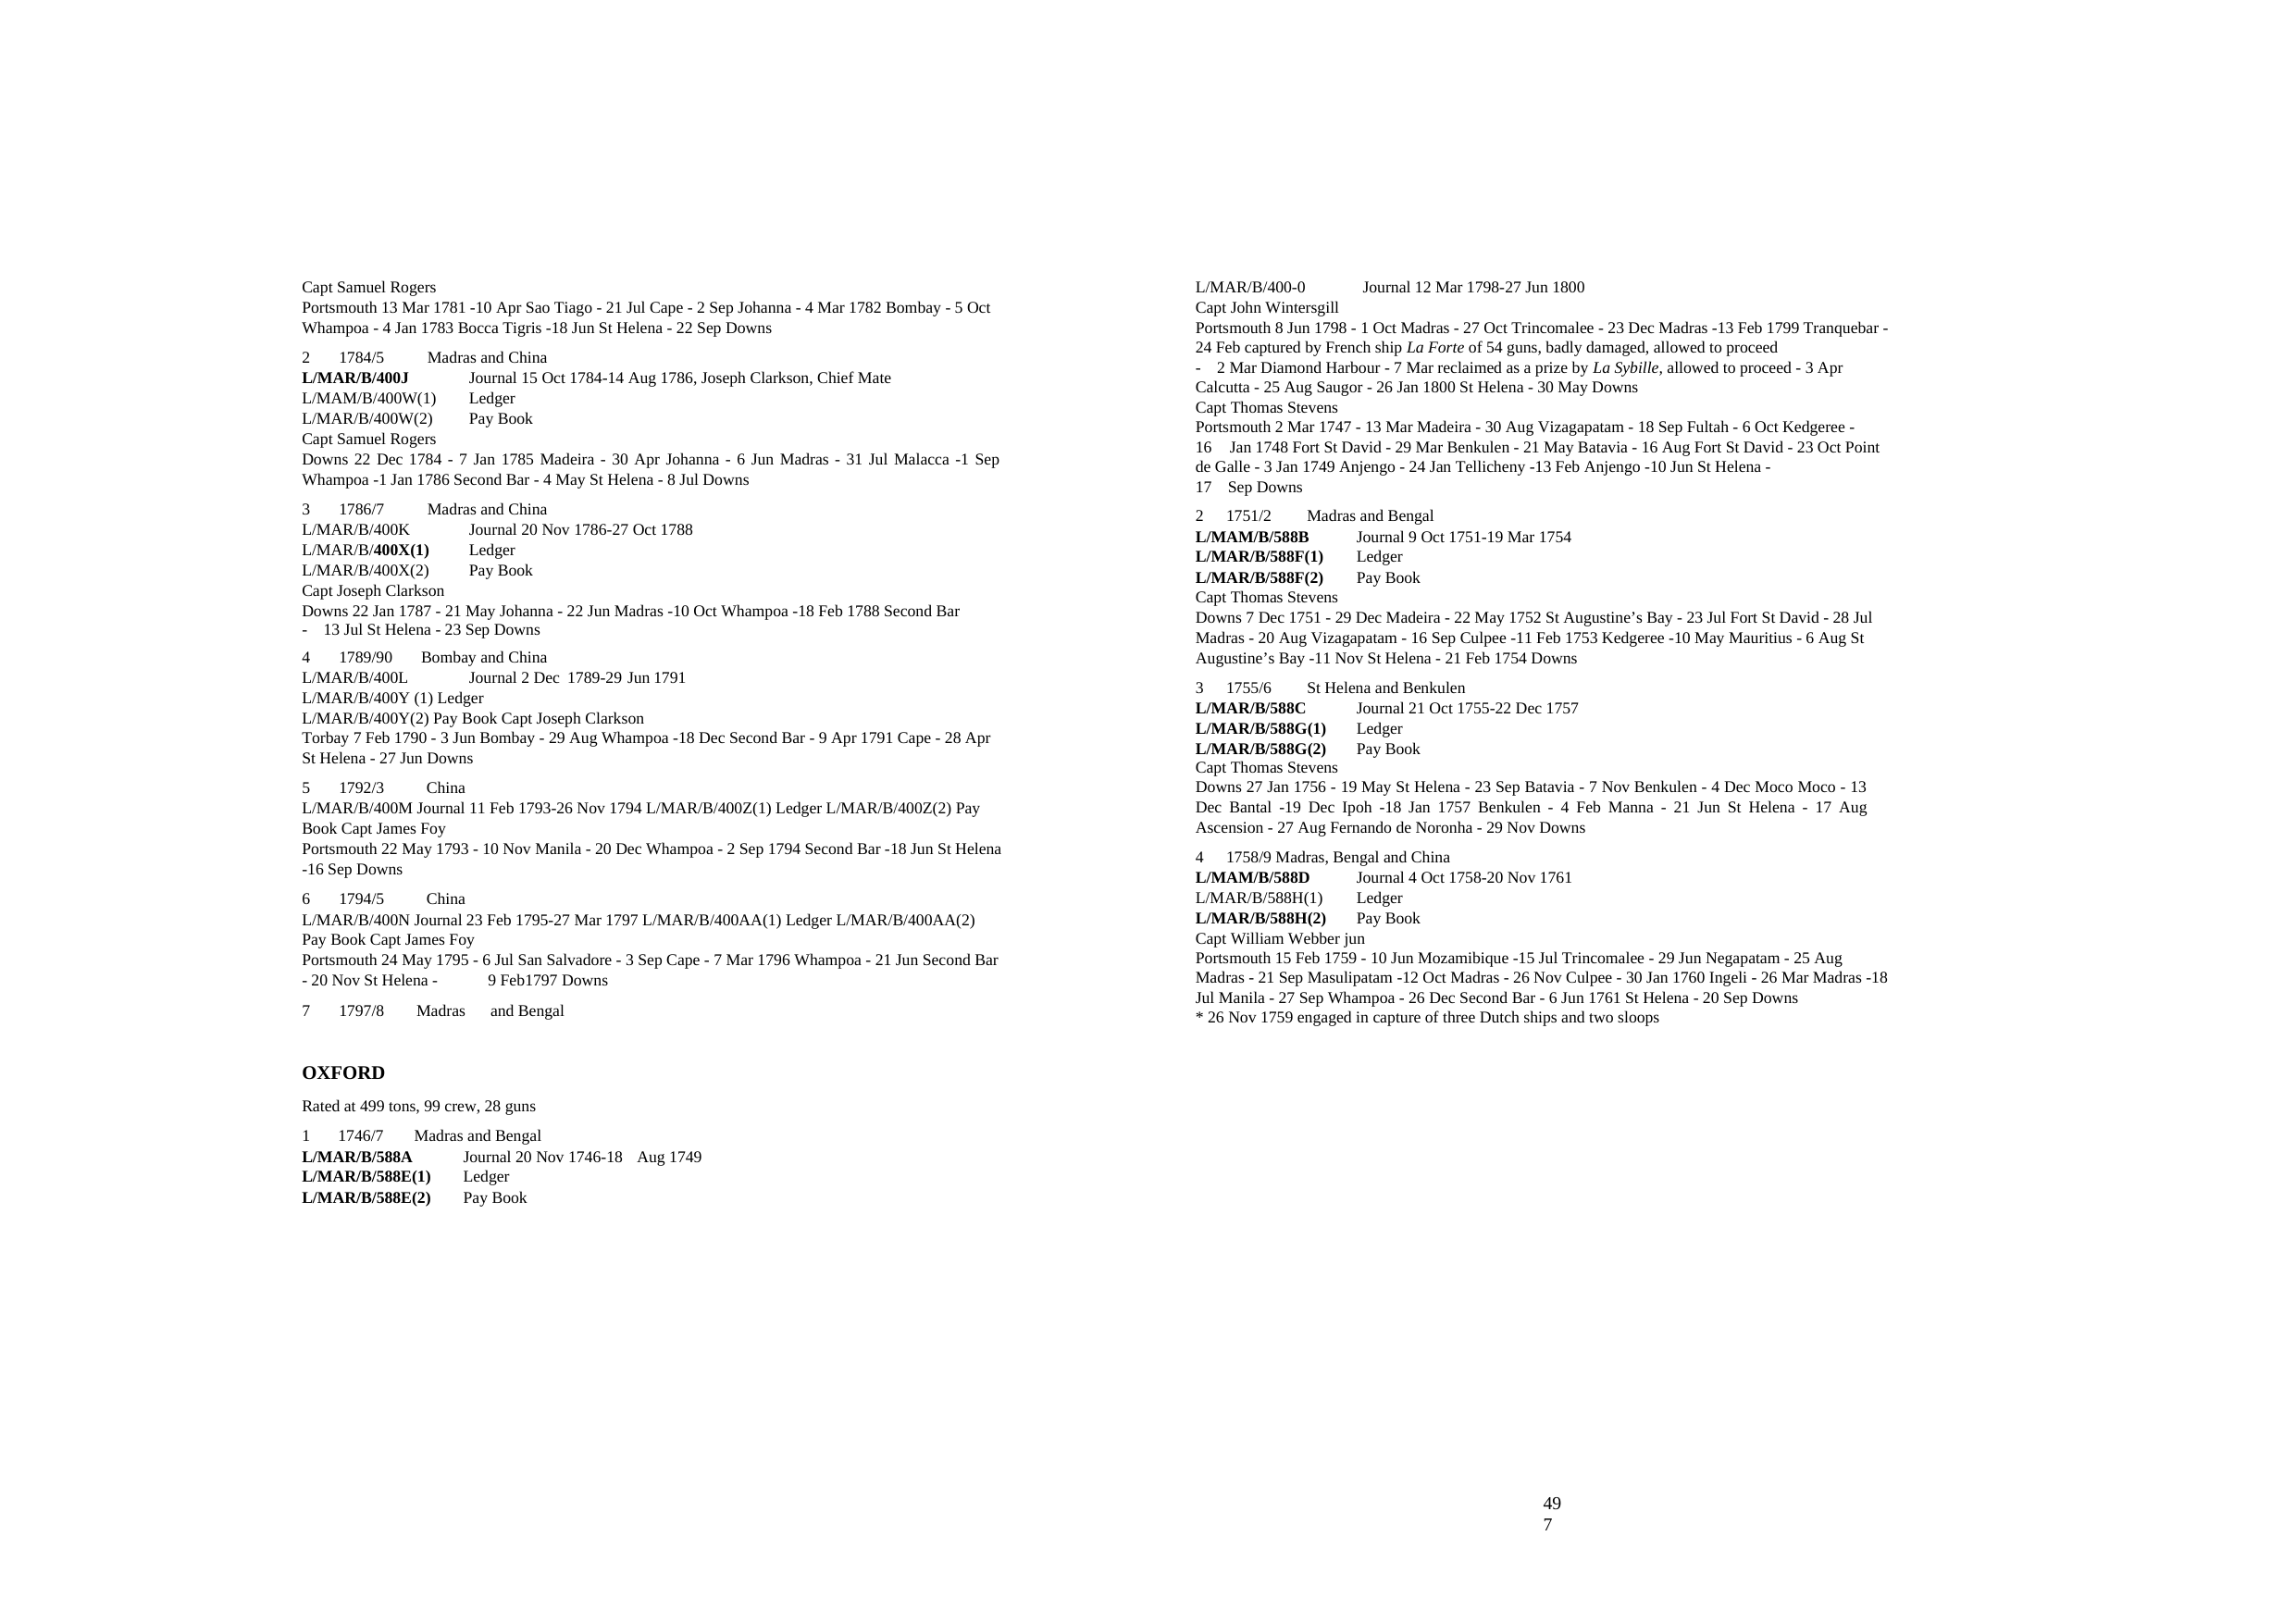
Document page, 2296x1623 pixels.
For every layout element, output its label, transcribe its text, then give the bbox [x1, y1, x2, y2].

text Capt William Webber jun [1196, 928, 1896, 948]
text L/MAR/B/400J Journal 15 Oct 1784-14 Aug 1786, Joseph Clarkson, Chief Mate [302, 367, 1002, 388]
text L/MAR/B/588H(2) Pay Book [1196, 908, 1896, 928]
text L/MAR/B/400M Journal 11 Feb 1793-26 Nov 1794 L/MAR/B/400Z(1) Ledger L/MAR/B/400Z(2) Pay Book Capt James Foy [302, 798, 1002, 838]
list 1755/6 St Helena and Benkulen [1196, 677, 1896, 698]
text L/MAR/B/400L Journal 2 Dec 1789-29 Jun 1791 [302, 667, 1002, 688]
text L/MAR/B/400X(2) Pay Book [302, 560, 1002, 580]
text 1 1746/7 Madras and Bengal [302, 1125, 1896, 1146]
text Portsmouth 8 Jun 1798 - 1 Oct Madras - 27 Oct Trincomalee - 23 Dec Madras -13 Feb 1799 Tranquebar - 24 Feb captured by French ship La Forte of 54 guns, badly damaged, allowed to proceed [1196, 317, 1896, 357]
list 1758/9 Madras, Bengal and China [1196, 847, 1896, 867]
list 2 Mar Diamond Harbour - 7 Mar reclaimed as a prize by La Sybille, allowed to proceed - 3 Apr Calcutta - 25 Aug Saugor - 26 Jan 1800 St Helena - 30 May Downs [1196, 357, 1896, 397]
text Portsmouth 24 May 1795 - 6 Jul San Salvadore - 3 Sep Cape - 7 Mar 1796 Whampoa - 21 Jun Second Bar - 20 Nov St Helena - 9 Feb 1797 Downs [302, 949, 1002, 990]
list 1792/3 China [302, 777, 1002, 798]
text L/MAR/B/400Y(2) Pay Book Capt Joseph Clarkson [302, 707, 1002, 727]
text Capt John Wintersgill [1196, 297, 1896, 317]
text L/MAM/B/400W(1) Ledger [302, 388, 1002, 408]
text Capt Thomas Stevens [1196, 397, 1896, 417]
text L/MAR/B/588F(1) Ledger [1196, 546, 1896, 566]
text Torbay 7 Feb 1790 - 3 Jun Bombay - 29 Aug Whampoa -18 Dec Second Bar - 9 Apr 1791 Cape - 28 Apr St Helena - 27 Jun Downs [302, 727, 1002, 768]
list Sep Downs [1196, 477, 1896, 496]
text L/MAM/B/588B Journal 9 Oct 1751-19 Mar 1754 [1196, 526, 1896, 546]
text L/MAR/B/588E(2) Pay Book [302, 1186, 1896, 1207]
text L/MAR/B/588F(2) Pay Book [1196, 566, 1896, 587]
list 1789/90 Bombay and China [302, 647, 1002, 667]
text L/MAR/B/588G(2) Pay Book [1196, 738, 1896, 759]
text L/MAR/B/588H(1) Ledger [1196, 887, 1896, 908]
text L/MAR/B/588G(1) Ledger [1196, 718, 1896, 738]
list 1751/2 Madras and Bengal [1196, 505, 1896, 526]
text Downs 22 Dec 1784 - 7 Jan 1785 Madeira - 30 Apr Johanna - 6 Jun Madras - 31 Jul Malacca -1 Sep Whampoa -1 Jan 1786 Second Bar - 4 May St Helena - 8 Jul Downs [302, 449, 1002, 489]
text L/MAR/B/588E(1) Ledger [302, 1166, 1896, 1186]
text L/MAR/B/588C Journal 21 Oct 1755-22 Dec 1757 [1196, 698, 1896, 718]
text L/MAR/B/400Y (1) Ledger [302, 688, 1002, 707]
text Portsmouth 22 May 1793 - 10 Nov Manila - 20 Dec Whampoa - 2 Sep 1794 Second Bar -18 Jun St Helena -16 Sep Downs [302, 838, 1002, 879]
text * 26 Nov 1759 engaged in capture of three Dutch ships and two sloops [1196, 1008, 1896, 1027]
text Rated at 499 tons, 99 crew, 28 guns [302, 1097, 1896, 1116]
list Jan 1748 Fort St David - 29 Mar Benkulen - 21 May Batavia - 16 Aug Fort St David - 23 Oct Point de Galle - 3 Jan 1749 Anjengo - 24 Jan Tellicheny -13 Feb Anjengo -10 Jun St Helena - [1196, 437, 1896, 477]
list 1784/5 Madras and China [302, 347, 1002, 367]
list 1794/5 China [302, 888, 1002, 909]
text Capt Samuel Rogers [302, 277, 1002, 297]
text Capt Thomas Stevens [1196, 759, 1896, 776]
text L/MAM/B/588D Journal 4 Oct 1758-20 Nov 1761 [1196, 867, 1896, 887]
text L/MAR/B/400K Journal 20 Nov 1786-27 Oct 1788 [302, 519, 1002, 539]
text Downs 22 Jan 1787 - 21 May Johanna - 22 Jun Madras -10 Oct Whampoa -18 Feb 1788 Second Bar [302, 601, 1002, 621]
text L/MAR/B/588A Journal 20 Nov 1746-18 Aug 1749 [302, 1146, 1896, 1166]
list 1797/8 Madras and Bengal [302, 1000, 1002, 1021]
text L/MAR/B/400-0 Journal 12 Mar 1798-27 Jun 1800 [1196, 277, 1896, 297]
text L/MAR/B/400W(2) Pay Book [302, 408, 1002, 428]
text Capt Joseph Clarkson [302, 580, 1002, 601]
text Portsmouth 2 Mar 1747 - 13 Mar Madeira - 30 Aug Vizagapatam - 18 Sep Fultah - 6 Oct Kedgeree - [1196, 417, 1896, 437]
list 13 Jul St Helena - 23 Sep Downs [302, 621, 1002, 639]
text Portsmouth 13 Mar 1781 -10 Apr Sao Tiago - 21 Jul Cape - 2 Sep Johanna - 4 Mar 1782 Bombay - 5 Oct Whampoa - 4 Jan 1783 Bocca Tigris -18 Jun St Helena - 22 Sep Downs [302, 297, 1002, 338]
text Capt Samuel Rogers [302, 428, 1002, 449]
text L/MAR/B/400X(1) Ledger [302, 539, 1002, 560]
text Capt Thomas Stevens [1196, 587, 1896, 607]
text Downs 7 Dec 1751 - 29 Dec Madeira - 22 May 1752 St Augustine’s Bay - 23 Jul Fort St David - 28 Jul Madras - 20 Aug Vizagapatam - 16 Sep Culpee -11 Feb 1753 Kedgeree -10 May Mauritius - 6 Aug St Augustine’s Bay -11 Nov St Helena - 21 Feb 1754 Downs [1196, 607, 1896, 668]
text L/MAR/B/400N Journal 23 Feb 1795-27 Mar 1797 L/MAR/B/400AA(1) Ledger L/MAR/B/400AA(2) Pay Book Capt James Foy [302, 909, 1002, 949]
subtitle OXFORD [302, 1062, 1896, 1084]
text Portsmouth 15 Feb 1759 - 10 Jun Mozamibique -15 Jul Trincomalee - 29 Jun Negapatam - 25 Aug Madras - 21 Sep Masulipatam -12 Oct Madras - 26 Nov Culpee - 30 Jan 1760 Ingeli - 26 Mar Madras -18 Jul Manila - 27 Sep Whampoa - 26 Dec Second Bar - 6 Jun 1761 St Helena - 20 Sep Downs [1196, 948, 1896, 1008]
text Downs 27 Jan 1756 - 19 May St Helena - 23 Sep Batavia - 7 Nov Benkulen - 4 Dec Moco Moco - 13 Dec Bantal -19 Dec Ipoh -18 Jan 1757 Benkulen - 4 Feb Manna - 21 Jun St Helena - 17 Aug Ascension - 27 Aug Fernando de Noronha - 29 Nov Downs [1196, 776, 1868, 837]
list 1786/7 Madras and China [302, 499, 1002, 519]
